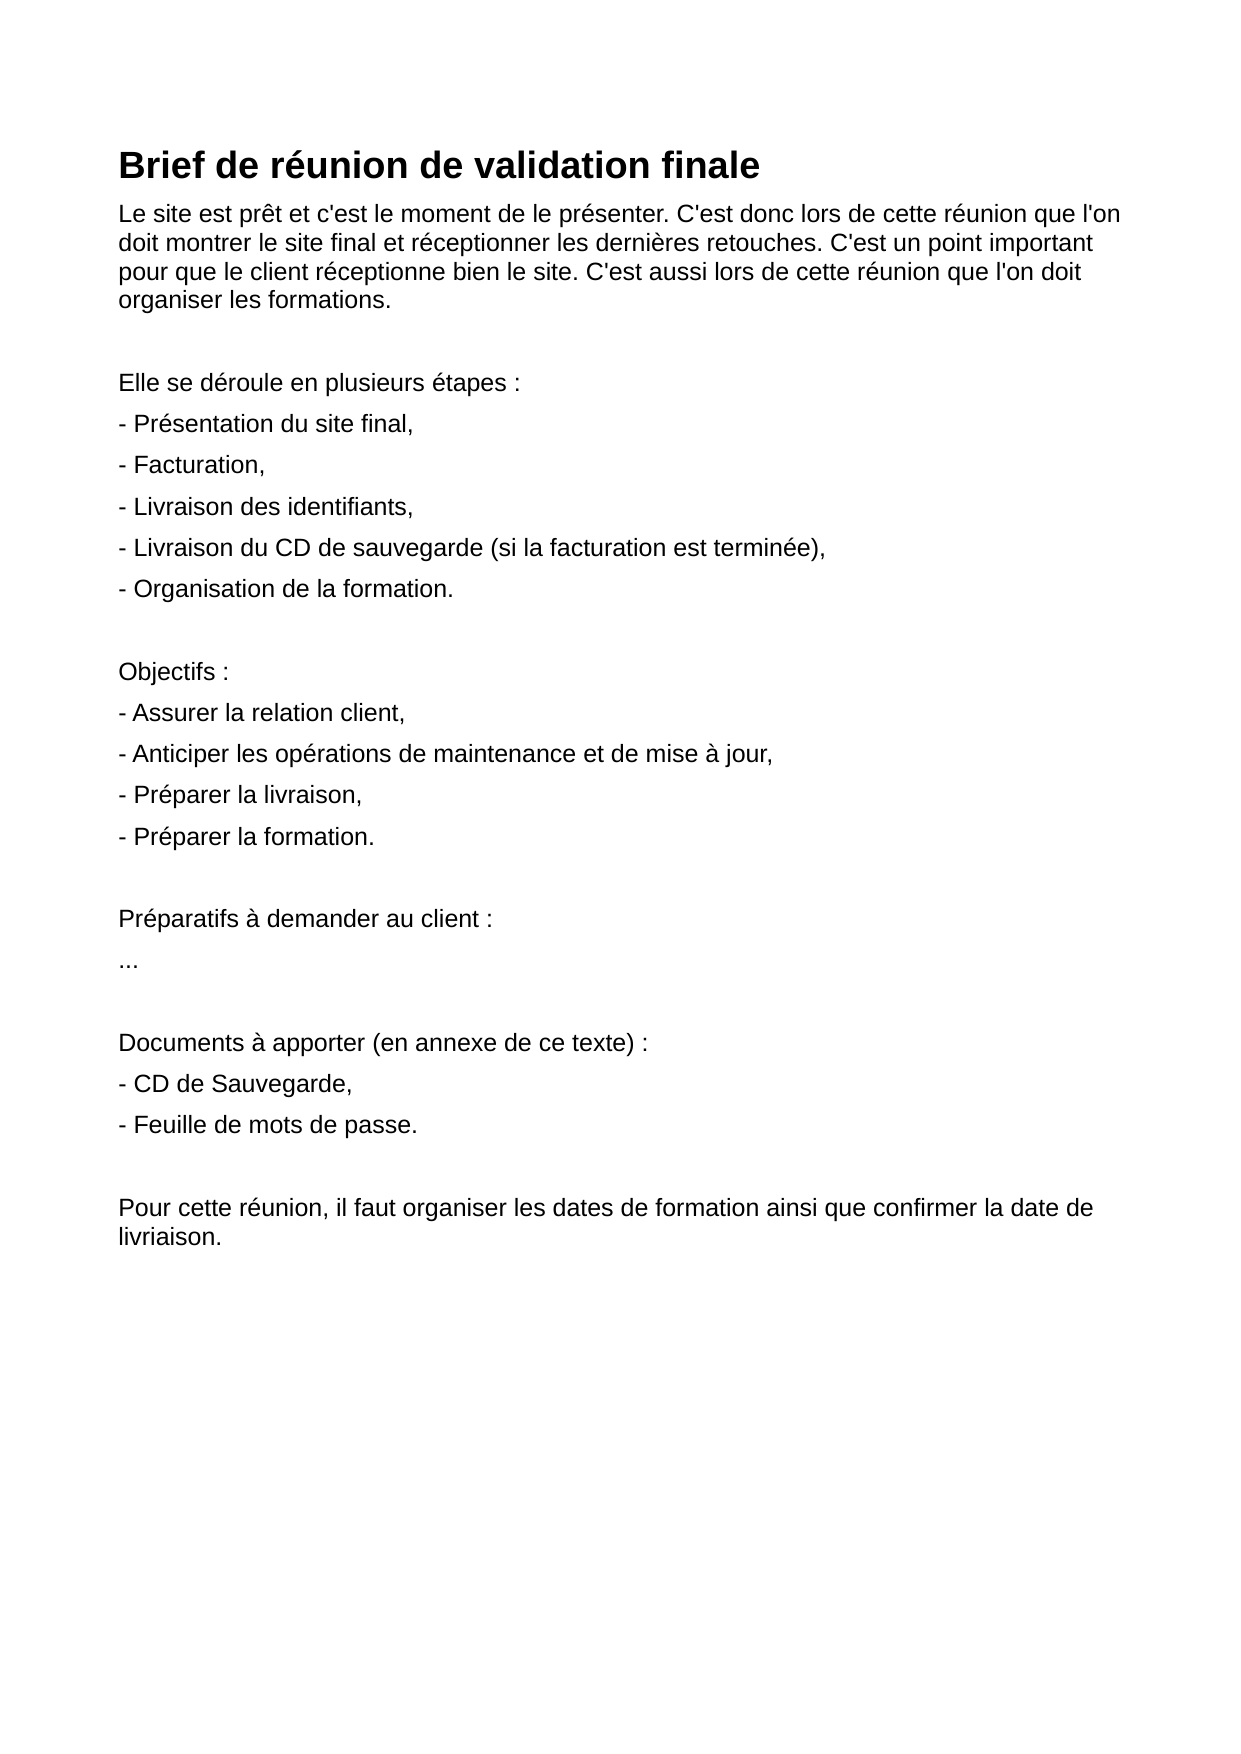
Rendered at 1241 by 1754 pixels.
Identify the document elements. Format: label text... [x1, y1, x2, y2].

text - Livraison des identifiants, [118, 492, 1122, 521]
text Le site est prêt et c'est le moment de le présenter. C'est donc lors de cette réunion que l'on doit montrer le site final et réceptionner les dernières retouches. C'est un point important pour que le client réceptionne bien le site. C'est aussi lors de cette réunion que l'on doit organiser les formations. [118, 199, 1122, 314]
text - Feuille de mots de passe. [118, 1111, 1122, 1139]
text - Organisation de la formation. [118, 574, 1122, 603]
text Préparatifs à demander au client : [118, 904, 1122, 933]
text - Préparer la livraison, [118, 781, 1122, 809]
text - Assurer la relation client, [118, 698, 1122, 727]
text Objectifs : [118, 657, 1122, 686]
text Pour cette réunion, il faut organiser les dates de formation ainsi que confirmer la date de livriaison. [118, 1193, 1122, 1251]
text - Présentation du site final, [118, 409, 1122, 438]
text - Préparer la formation. [118, 822, 1122, 851]
text Documents à apporter (en annexe de ce texte) : [118, 1028, 1122, 1057]
text ... [118, 946, 1122, 974]
subtitle Brief de réunion de validation finale [118, 143, 1122, 187]
text - Facturation, [118, 451, 1122, 479]
text - Livraison du CD de sauvegarde (si la facturation est terminée), [118, 533, 1122, 562]
text - Anticiper les opérations de maintenance et de mise à jour, [118, 739, 1122, 768]
text - CD de Sauvegarde, [118, 1069, 1122, 1098]
text Elle se déroule en plusieurs étapes : [118, 368, 1122, 397]
